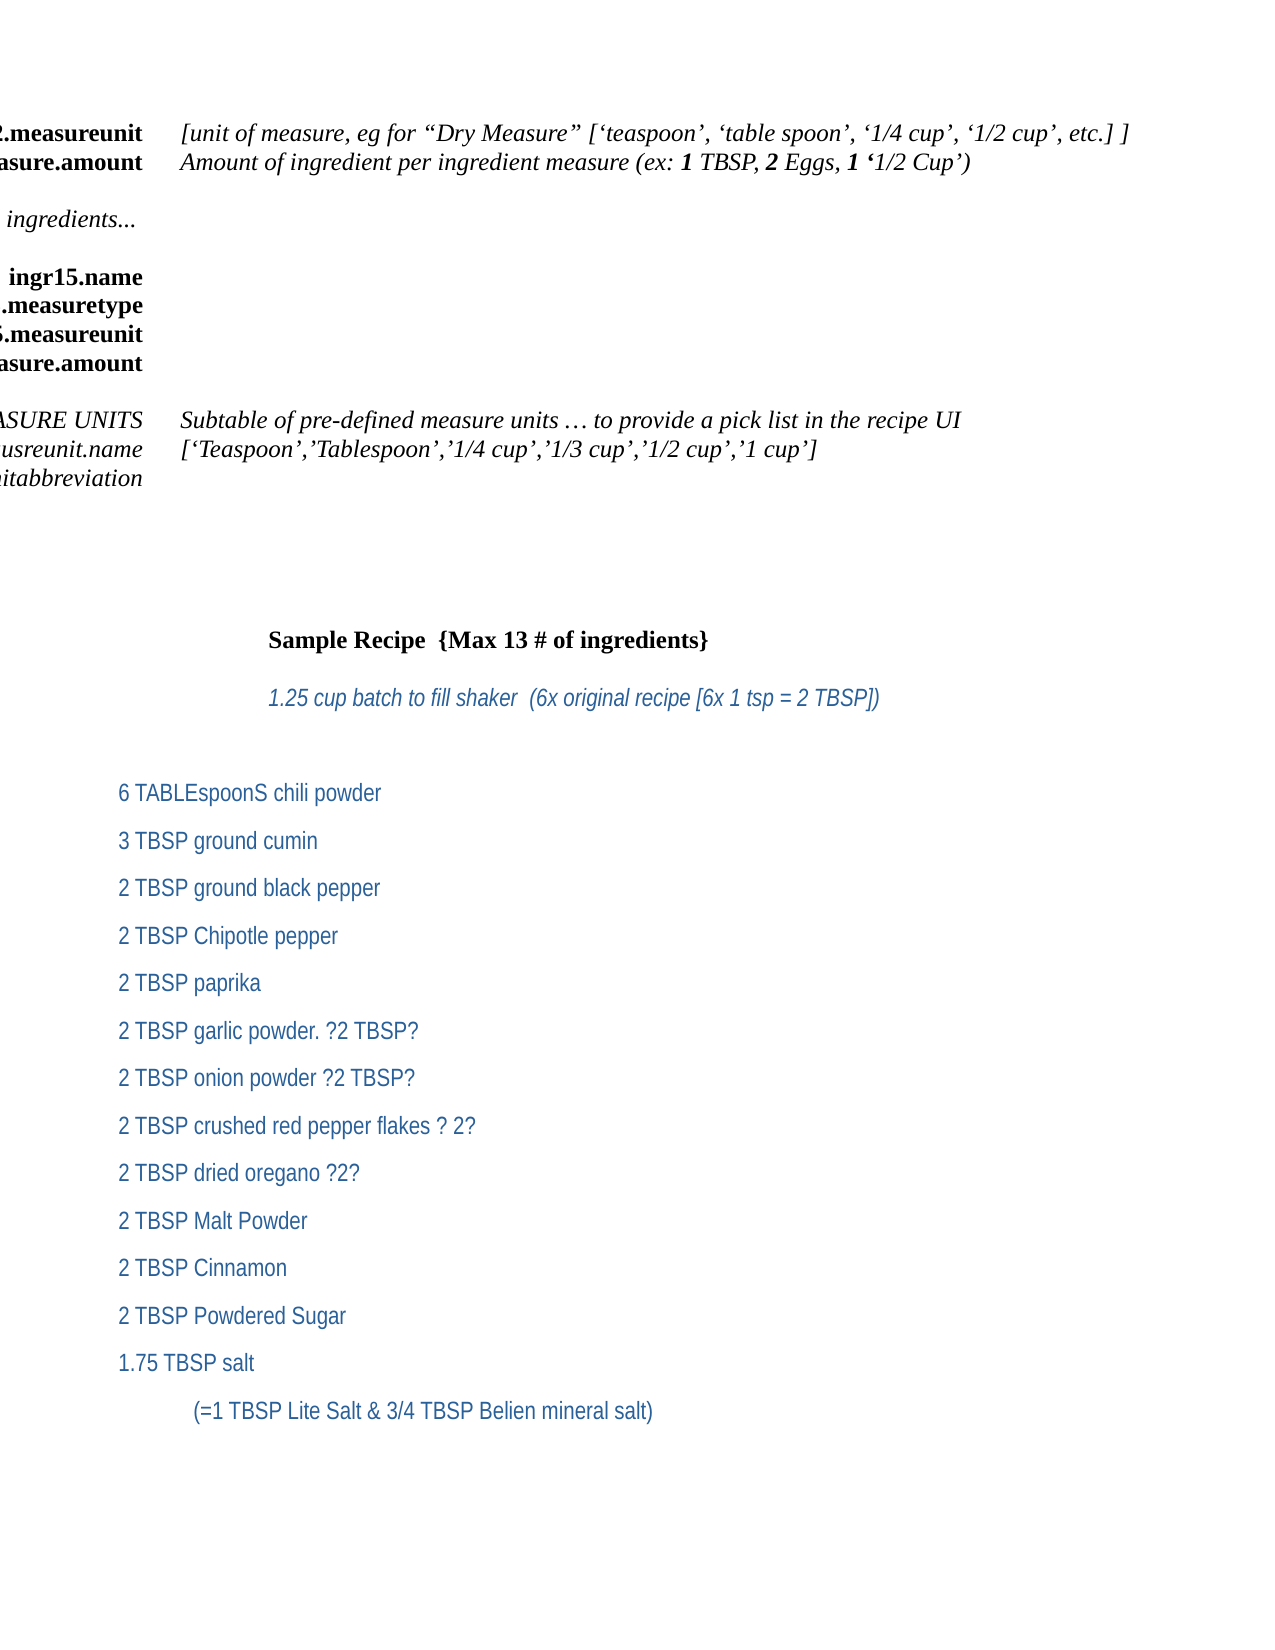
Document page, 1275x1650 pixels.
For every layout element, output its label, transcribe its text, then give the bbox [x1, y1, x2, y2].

table_cell [143, 147, 171, 176]
table_cell ingr02.measureunit [0, 118, 143, 147]
table_cell Subtable of pre-defined measure units … to provide a pick list in the recipe UI [171, 406, 1157, 434]
table_cell [143, 492, 171, 521]
table_cell [0, 176, 143, 204]
table_cell [‘Teaspoon’,’Tablespoon’,’1/4 cup’,’1/3 cup’,’1/2 cup’,’1 cup’] [171, 434, 1157, 463]
table_cell [unit of measure, eg for “Dry Measure” [‘teaspoon’, ‘table spoon’, ‘1/4 cup’, ‘1/2 cup’, etc.] ] [171, 118, 1157, 147]
table_cell [171, 492, 1157, 521]
table_cell [143, 118, 171, 147]
text 2 TBSP ground black pepper [118, 873, 1157, 902]
table_cell [143, 204, 171, 233]
text 1.25 cup batch to fill shaker (6x original recipe [6x 1 tsp = 2 TBSP]) [268, 683, 1157, 712]
table_cell [171, 262, 1157, 291]
table_cell MEASURE UNITS [0, 406, 143, 434]
table_cell [143, 319, 171, 348]
table_cell [143, 176, 171, 204]
text 2 TBSP Cinnamon [118, 1253, 1157, 1282]
table_cell [171, 233, 1157, 262]
table_cell Meausreunit.name [0, 434, 143, 463]
text 2 TBSP garlic powder. ?2 TBSP? [118, 1016, 1157, 1044]
table_cell [171, 204, 1157, 233]
text 2 TBSP dried oregano ?2? [118, 1158, 1157, 1187]
table_cell [0, 233, 143, 262]
text 2 TBSP crushed red pepper flakes ? 2? [118, 1111, 1157, 1139]
text 2 TBSP paprika [118, 968, 1157, 997]
table_cell [143, 233, 171, 262]
table_cell Amount of ingredient per ingredient measure (ex: 1 TBSP, 2 Eggs, 1 ‘1/2 Cup’) [171, 147, 1157, 176]
table_cell [171, 463, 1157, 492]
table_cell [143, 463, 171, 492]
table_cell ingr15.measuretype [0, 291, 143, 319]
table_cell [171, 348, 1157, 377]
table_cell ingr15.name [0, 262, 143, 291]
table_cell [171, 319, 1157, 348]
table_cell [0, 377, 143, 406]
text 2 TBSP Chipotle pepper [118, 921, 1157, 949]
table_cell [0, 492, 143, 521]
text 2 TBSP Malt Powder [118, 1206, 1157, 1234]
table_cell [143, 406, 171, 434]
table_cell [143, 377, 171, 406]
table_cell [143, 262, 171, 291]
table_cell [143, 291, 171, 319]
text Sample Recipe {Max 13 # of ingredients} [268, 626, 1157, 654]
text 2 TBSP onion powder ?2 TBSP? [118, 1063, 1157, 1092]
text 3 TBSP ground cumin [118, 826, 1157, 854]
table_cell ingr02.measure.amount [0, 147, 143, 176]
table_cell [171, 377, 1157, 406]
table_cell ingr15.measureunit [0, 319, 143, 348]
table_cell … allow for up to 15 ingredients... [0, 204, 143, 233]
table_cell ingr15.measure.amount [0, 348, 143, 377]
text 1.75 TBSP salt [118, 1348, 1157, 1377]
text 2 TBSP Powdered Sugar [118, 1301, 1157, 1329]
table_cell [171, 176, 1157, 204]
table_cell [143, 348, 171, 377]
text 6 TABLEspoonS chili powder [118, 778, 1157, 807]
text (=1 TBSP Lite Salt & 3/4 TBSP Belien mineral salt) [193, 1396, 1157, 1424]
table_cell [143, 434, 171, 463]
table_cell measureunitabbreviation [0, 463, 143, 492]
table_cell [171, 291, 1157, 319]
